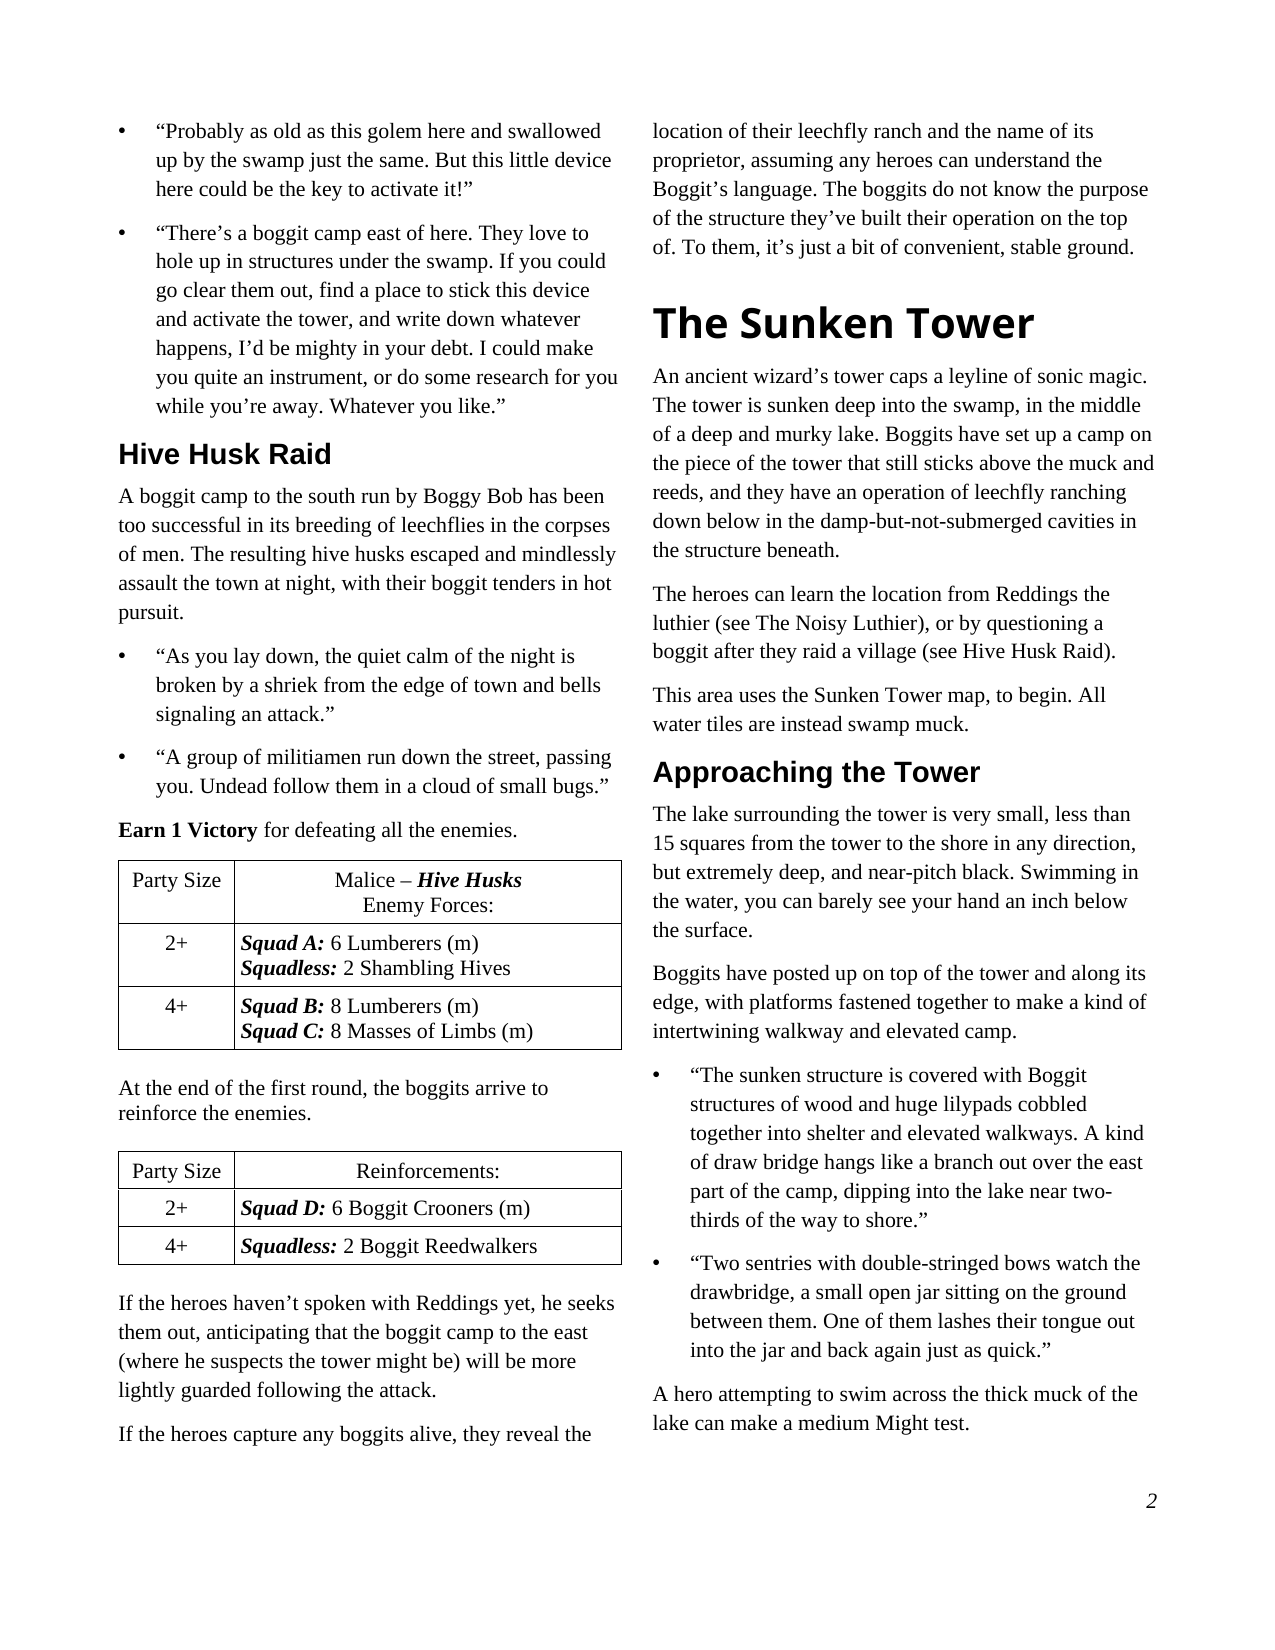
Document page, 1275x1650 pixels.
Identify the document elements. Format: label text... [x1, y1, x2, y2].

table_cell 2+ [119, 1190, 234, 1226]
table_cell Squad D: 6 Boggit Crooners (m) [235, 1190, 621, 1226]
subtitle The Sunken Tower [652, 294, 1157, 351]
list “Probably as old as this golem here and swallowed up by the swamp just the same. But this little device here could be the key to activate it!” [118, 118, 622, 201]
text location of their leechfly ranch and the name of its proprietor, assuming any heroes can understand the Boggit’s language. The boggits do not know the purpose of the structure they’ve built their operation on the top of. To them, it’s just a bit of convenient, stable ground. [652, 118, 1157, 259]
text This area uses the Sunken Tower map, to begin. All water tiles are instead swamp muck. [652, 682, 1157, 736]
table_cell 4+ [119, 1227, 234, 1264]
table_cell 2+ [119, 924, 234, 986]
table_cell Squad A: 6 Lumberers (m) Squadless: 2 Shambling Hives [235, 924, 621, 986]
text At the end of the first round, the boggits arrive to reinforce the enemies. [118, 1075, 622, 1126]
text An ancient wizard’s tower caps a leyline of sonic magic. The tower is sunken deep into the swamp, in the middle of a deep and murky lake. Boggits have set up a camp on the piece of the tower that still sticks above the muck and reeds, and they have an operation of leechfly ranching down below in the damp-but-not-submerged cavities in the structure beneath. [652, 363, 1157, 562]
text If the heroes haven’t spoken with Reddings yet, he seeks them out, anticipating that the boggit camp to the east (where he suspects the tower might be) will be more lightly guarded following the attack. [118, 1290, 622, 1402]
table_header Reinforcements: [235, 1152, 621, 1188]
text If the heroes capture any boggits alive, they reveal the [118, 1421, 622, 1446]
list “Two sentries with double-stringed bows watch the drawbridge, a small open jar sitting on the ground between them. One of them lashes their tongue out into the jar and back again just as quick.” [652, 1250, 1157, 1362]
table_header Party Size [119, 861, 234, 923]
text A hero attempting to swim across the thick muck of the lake can make a medium Might test. [652, 1381, 1157, 1435]
list “The sunken structure is covered with Boggit structures of wood and huge lilypads cobbled together into shelter and elevated walkways. A kind of draw bridge hangs like a branch out over the east part of the camp, dipping into the lake near two-thirds of the way to shore.” [652, 1062, 1157, 1232]
text The heroes can learn the location from Reddings the luthier (see The Noisy Luthier), or by questioning a boggit after they raid a village (see Hive Husk Raid). [652, 581, 1157, 664]
table_header Party Size [119, 1152, 234, 1188]
subtitle Hive Husk Raid [118, 437, 622, 471]
table_cell 4+ [119, 987, 234, 1049]
text Earn 1 Victory for defeating all the enemies. [118, 817, 622, 842]
table_cell Squad B: 8 Lumberers (m) Squad C: 8 Masses of Limbs (m) [235, 987, 621, 1049]
text The lake surrounding the tower is very small, less than 15 squares from the tower to the shore in any direction, but extremely deep, and near-pitch black. Swimming in the water, you can barely see your hand an inch below the surface. [652, 801, 1157, 942]
list “A group of militiamen run down the street, passing you. Undead follow them in a cloud of small bugs.” [118, 744, 622, 798]
text Boggits have posted up on top of the tower and along its edge, with platforms fastened together to make a kind of intertwining walkway and elevated camp. [652, 960, 1157, 1043]
list “As you lay down, the quiet calm of the night is broken by a shriek from the edge of town and bells signaling an attack.” [118, 643, 622, 726]
table_header Malice – Hive Husks Enemy Forces: [235, 861, 621, 923]
table_cell Squadless: 2 Boggit Reedwalkers [235, 1227, 621, 1264]
subtitle Approaching the Tower [652, 754, 1157, 788]
text A boggit camp to the south run by Boggy Bob has been too successful in its breeding of leechflies in the corpses of men. The resulting hive husks escaped and mindlessly assault the town at night, with their boggit tenders in hot pursuit. [118, 483, 622, 624]
list “There’s a boggit camp east of here. They love to hole up in structures under the swamp. If you could go clear them out, find a place to stick this device and activate the tower, and write down whatever happens, I’d be mighty in your debt. I could make you quite an instrument, or do some research for you while you’re away. Whatever you like.” [118, 219, 622, 418]
